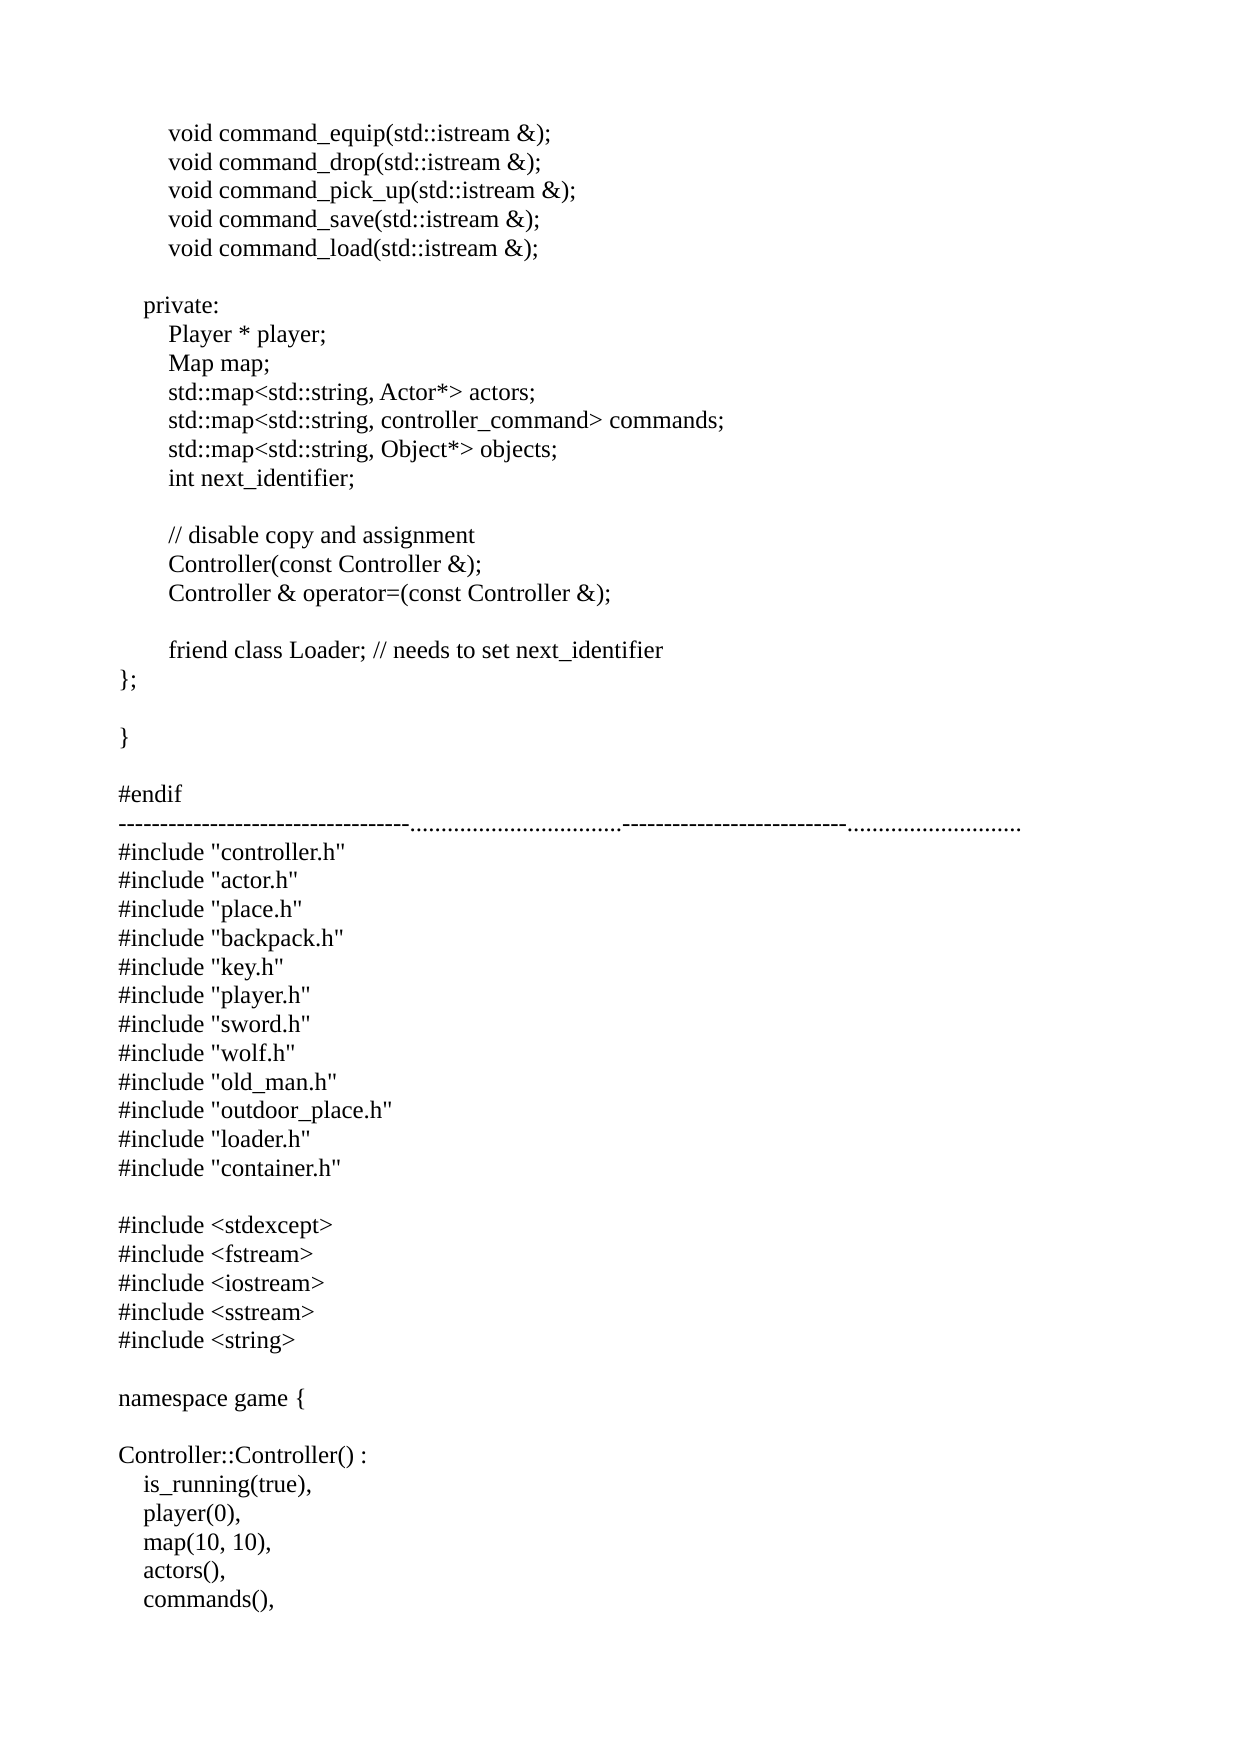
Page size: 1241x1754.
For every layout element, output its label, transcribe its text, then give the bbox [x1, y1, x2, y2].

text private: [118, 291, 1122, 319]
text #endif [118, 779, 1122, 808]
text void command_load(std::istream &); [118, 233, 1122, 262]
text #include <string> [118, 1326, 1122, 1354]
text #include "wolf.h" [118, 1038, 1122, 1067]
text void command_drop(std::istream &); [118, 147, 1122, 176]
text player(0), [118, 1498, 1122, 1527]
text friend class Loader; // needs to set next_identifier [118, 636, 1122, 664]
text #include "backpack.h" [118, 923, 1122, 952]
text // disable copy and assignment [118, 521, 1122, 549]
text Controller::Controller() : [118, 1441, 1122, 1469]
text #include "player.h" [118, 981, 1122, 1009]
text actors(), [118, 1556, 1122, 1584]
text #include "actor.h" [118, 866, 1122, 894]
text } [118, 722, 1122, 751]
text #include <stdexcept> [118, 1211, 1122, 1239]
text void command_equip(std::istream &); [118, 118, 1122, 147]
text Controller(const Controller &); [118, 549, 1122, 578]
text -----------------------------------..................................---------------------------............................ [118, 808, 1122, 837]
text commands(), [118, 1584, 1122, 1613]
text map(10, 10), [118, 1527, 1122, 1556]
text #include <iostream> [118, 1268, 1122, 1297]
text #include "controller.h" [118, 837, 1122, 866]
text }; [118, 664, 1122, 693]
text std::map<std::string, Actor*> actors; [118, 377, 1122, 406]
text Map map; [118, 348, 1122, 377]
text #include <sstream> [118, 1297, 1122, 1326]
text std::map<std::string, Object*> objects; [118, 434, 1122, 463]
text std::map<std::string, controller_command> commands; [118, 406, 1122, 434]
text is_running(true), [118, 1469, 1122, 1498]
text #include "old_man.h" [118, 1067, 1122, 1096]
text #include "container.h" [118, 1153, 1122, 1182]
text Player * player; [118, 319, 1122, 348]
text #include "outdoor_place.h" [118, 1096, 1122, 1124]
text #include <fstream> [118, 1239, 1122, 1268]
text #include "loader.h" [118, 1124, 1122, 1153]
text #include "key.h" [118, 952, 1122, 981]
text namespace game { [118, 1383, 1122, 1412]
text int next_identifier; [118, 463, 1122, 492]
text #include "sword.h" [118, 1009, 1122, 1038]
text #include "place.h" [118, 894, 1122, 923]
text Controller & operator=(const Controller &); [118, 578, 1122, 607]
text void command_save(std::istream &); [118, 204, 1122, 233]
text void command_pick_up(std::istream &); [118, 176, 1122, 204]
